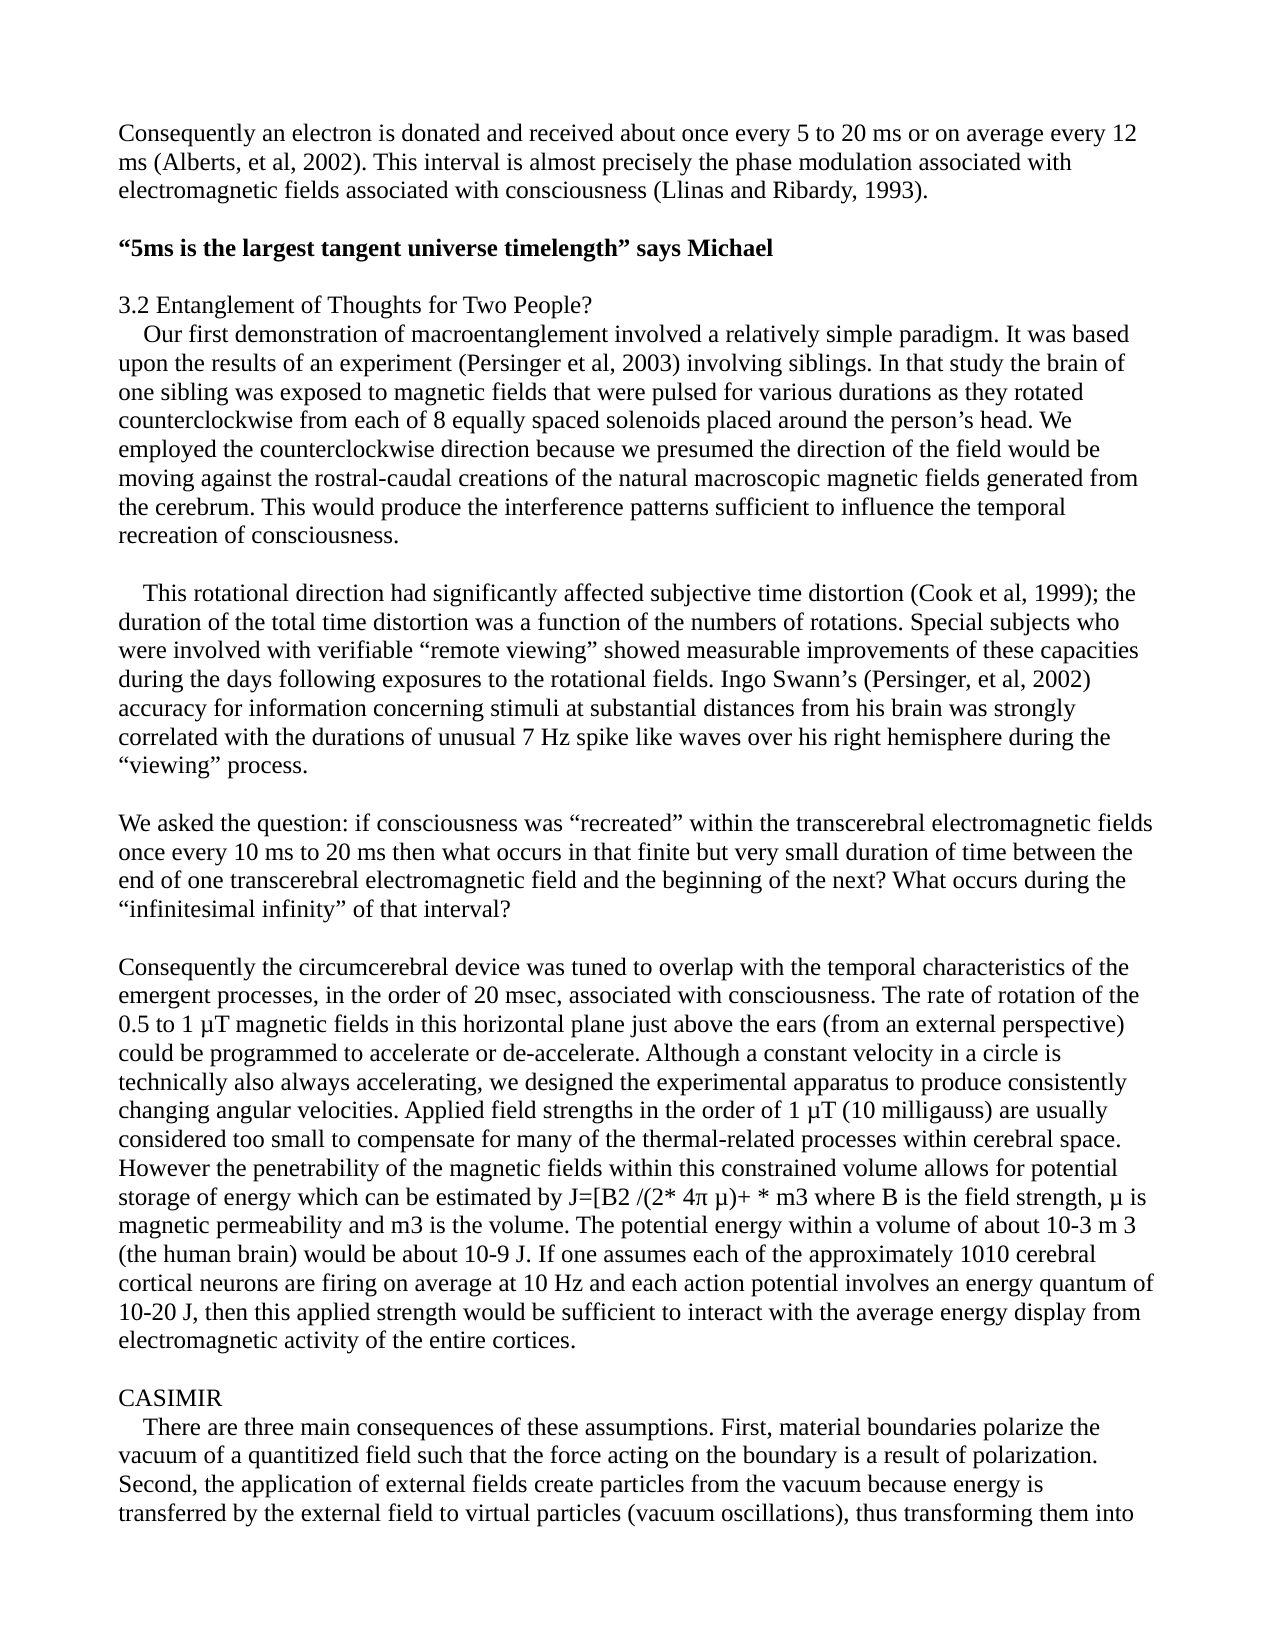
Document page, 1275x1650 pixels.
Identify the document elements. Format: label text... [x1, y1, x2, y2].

text There are three main consequences of these assumptions. First, material boundaries polarize the vacuum of a quantitized field such that the force acting on the boundary is a result of polarization. Second, the application of external fields create particles from the vacuum because energy is transferred by the external field to virtual particles (vacuum oscillations), thus transforming them into [118, 1412, 1157, 1527]
text “5ms is the largest tangent universe timelength” says Michael [118, 233, 1157, 262]
text 3.2 Entanglement of Thoughts for Two People? [118, 291, 1157, 319]
text Consequently an electron is donated and received about once every 5 to 20 ms or on average every 12 ms (Alberts, et al, 2002). This interval is almost precisely the phase modulation associated with electromagnetic fields associated with consciousness (Llinas and Ribardy, 1993). [118, 118, 1157, 204]
text Our first demonstration of macroentanglement involved a relatively simple paradigm. It was based upon the results of an experiment (Persinger et al, 2003) involving siblings. In that study the brain of one sibling was exposed to magnetic fields that were pulsed for various durations as they rotated counterclockwise from each of 8 equally spaced solenoids placed around the person’s head. We employed the counterclockwise direction because we presumed the direction of the field would be moving against the rostral-caudal creations of the natural macroscopic magnetic fields generated from the cerebrum. This would produce the interference patterns sufficient to influence the temporal recreation of consciousness. [118, 319, 1157, 549]
text CASIMIR [118, 1383, 1157, 1412]
text Consequently the circumcerebral device was tuned to overlap with the temporal characteristics of the emergent processes, in the order of 20 msec, associated with consciousness. The rate of rotation of the 0.5 to 1 µT magnetic fields in this horizontal plane just above the ears (from an external perspective) could be programmed to accelerate or de-accelerate. Although a constant velocity in a circle is technically also always accelerating, we designed the experimental apparatus to produce consistently changing angular velocities. Applied field strengths in the order of 1 µT (10 milligauss) are usually considered too small to compensate for many of the thermal-related processes within cerebral space. However the penetrability of the magnetic fields within this constrained volume allows for potential storage of energy which can be estimated by J=[B2 /(2* 4π µ)+ * m3 where B is the field strength, µ is magnetic permeability and m3 is the volume. The potential energy within a volume of about 10-3 m 3 (the human brain) would be about 10-9 J. If one assumes each of the approximately 1010 cerebral cortical neurons are firing on average at 10 Hz and each action potential involves an energy quantum of 10-20 J, then this applied strength would be sufficient to interact with the average energy display from electromagnetic activity of the entire cortices. [118, 952, 1157, 1354]
text This rotational direction had significantly affected subjective time distortion (Cook et al, 1999); the duration of the total time distortion was a function of the numbers of rotations. Special subjects who were involved with verifiable “remote viewing” showed measurable improvements of these capacities during the days following exposures to the rotational fields. Ingo Swann’s (Persinger, et al, 2002) accuracy for information concerning stimuli at substantial distances from his brain was strongly correlated with the durations of unusual 7 Hz spike like waves over his right hemisphere during the “viewing” process. [118, 578, 1157, 779]
text We asked the question: if consciousness was “recreated” within the transcerebral electromagnetic fields once every 10 ms to 20 ms then what occurs in that finite but very small duration of time between the end of one transcerebral electromagnetic field and the beginning of the next? What occurs during the “infinitesimal infinity” of that interval? [118, 808, 1157, 923]
